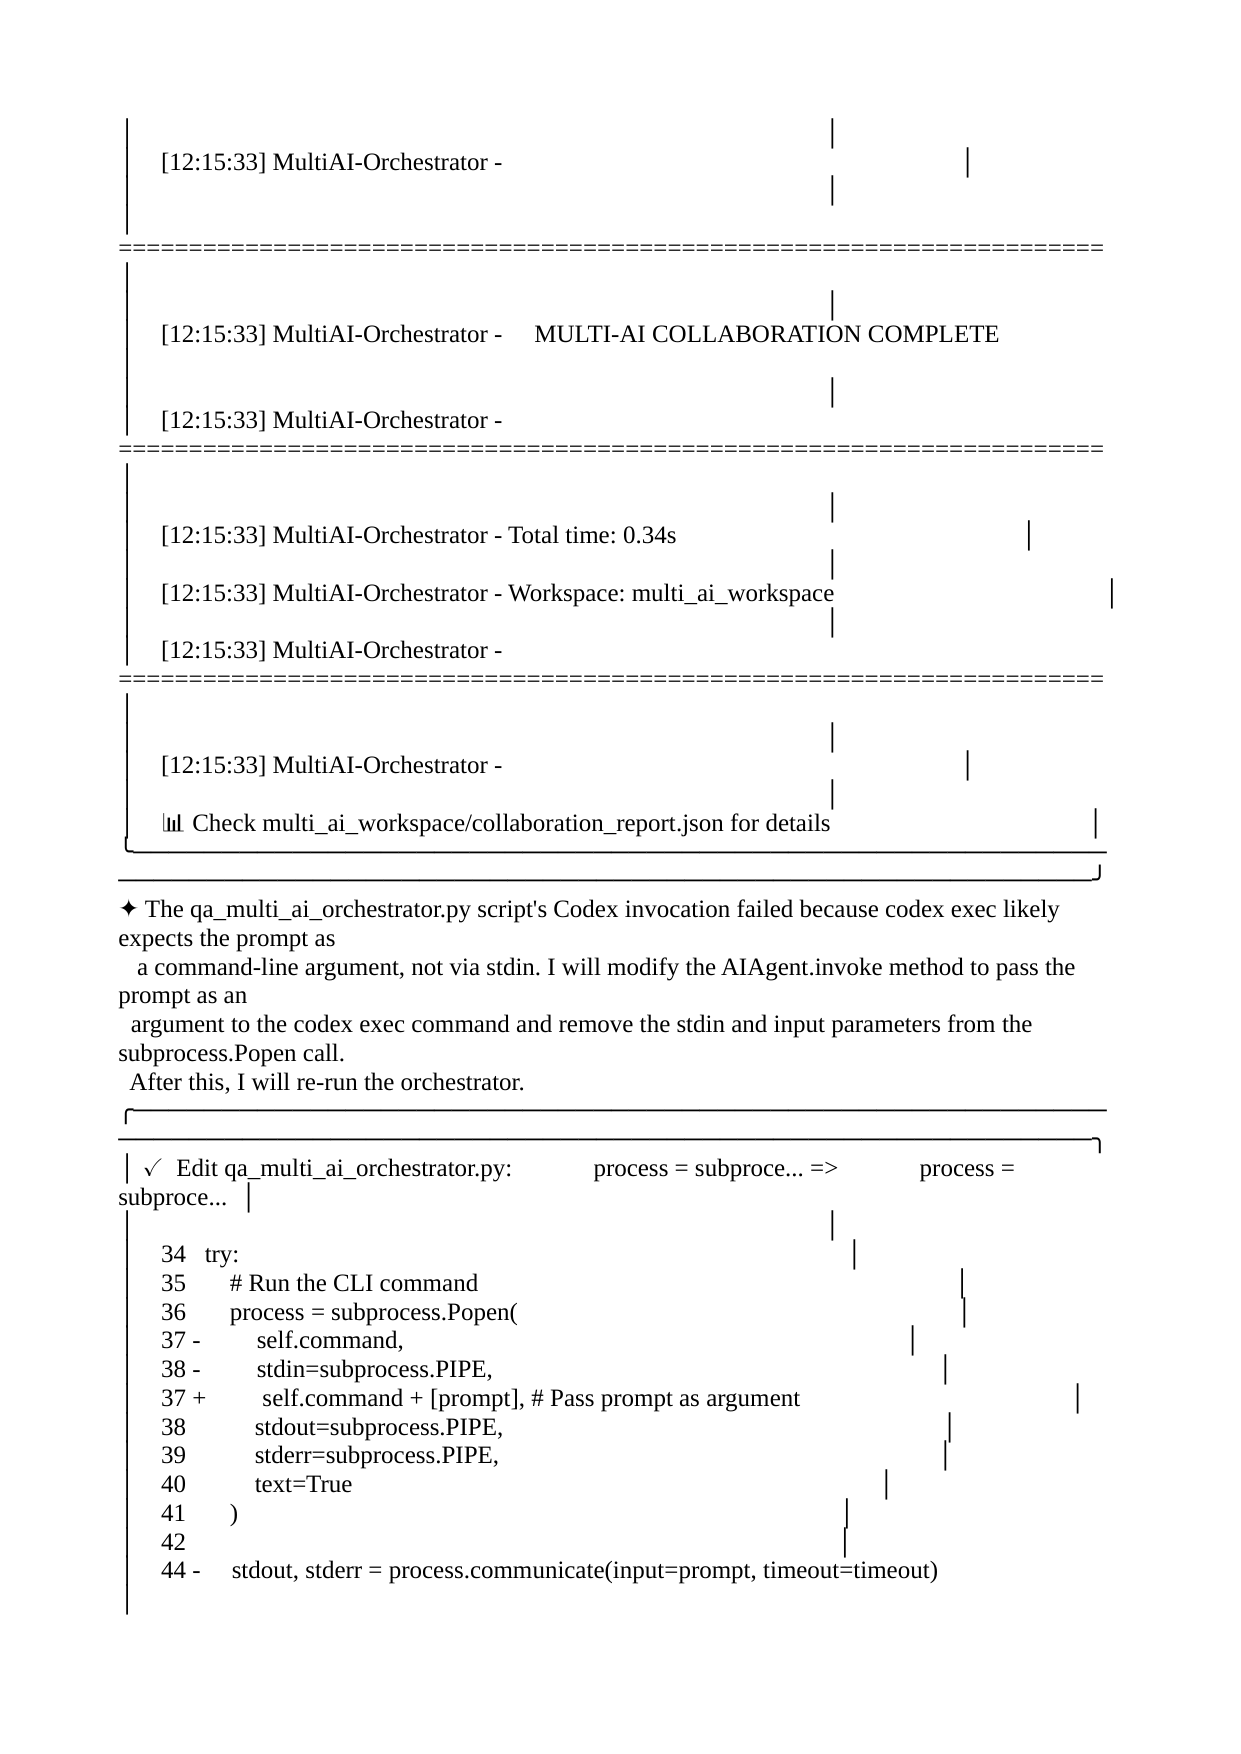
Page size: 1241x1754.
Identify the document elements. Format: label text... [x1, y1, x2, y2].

text │ │ [118, 1211, 126, 1239]
text │ │ [833, 607, 1122, 636]
text │ 40 text=True │ [887, 1469, 1122, 1498]
text │ 42 │ [118, 1527, 126, 1556]
text │ 38 stdout=subprocess.PIPE, │ [950, 1412, 1122, 1441]
text │ │ [118, 607, 126, 636]
text │ 34 try: │ [128, 1239, 853, 1268]
text │ │ [128, 118, 831, 147]
text │ 41 ) │ [128, 1498, 846, 1527]
text │ [12:15:33] MultiAI-Orchestrator - ✅ MULTI-AI COLLABORATION COMPLETE │ [128, 319, 1122, 377]
text │ │ [833, 779, 1122, 808]
text │ │ [833, 377, 1122, 406]
text │ │ [128, 291, 831, 319]
text │ 34 try: │ [118, 1239, 126, 1268]
text │ [12:15:33] MultiAI-Orchestrator - │ [968, 751, 1122, 779]
text │ 35 # Run the CLI command │ [128, 1268, 961, 1297]
text After this, I will re-run the orchestrator. [118, 1067, 1122, 1096]
text │ │ [128, 722, 831, 751]
text │ [12:15:33] MultiAI-Orchestrator - ====================================================================== │ [118, 406, 1122, 492]
text │ [12:15:33] MultiAI-Orchestrator - ====================================================================== │ [118, 636, 1122, 722]
text │ 37 + self.command + [prompt], # Pass prompt as argument │ [128, 1383, 1076, 1412]
text │ [12:15:33] MultiAI-Orchestrator - │ [128, 751, 966, 779]
text │ │ [128, 377, 831, 406]
text argument to the codex exec command and remove the stdin and input parameters from the subprocess.Popen call. [118, 1009, 1122, 1067]
text a command-line argument, not via stdin. I will modify the AIAgent.invoke method to pass the prompt as an [118, 952, 1122, 1009]
text │ [12:15:33] MultiAI-Orchestrator - Workspace: multi_ai_workspace │ [128, 578, 1111, 607]
text │ 41 ) │ [118, 1498, 126, 1527]
text │ 36 process = subprocess.Popen( │ [128, 1297, 963, 1326]
text │ │ [833, 118, 1122, 147]
text │ │ [118, 377, 126, 406]
text ╭──────────────────────────────────────────────────────────────────────────────────────────────────────────────╮ [118, 1096, 1122, 1153]
text │ │ [118, 118, 126, 147]
text │ │ [118, 492, 126, 521]
text │ 37 - self.command, │ [913, 1326, 1122, 1354]
text │ 39 stderr=subprocess.PIPE, │ [946, 1441, 1122, 1469]
text │ │ [833, 291, 1122, 319]
text │ 40 text=True │ [128, 1469, 885, 1498]
text ╰──────────────────────────────────────────────────────────────────────────────────────────────────────────────╯ [118, 837, 1122, 894]
text │ [12:15:33] MultiAI-Orchestrator - │ [128, 147, 966, 176]
text │ │ [118, 722, 126, 751]
text │ 38 - stdin=subprocess.PIPE, │ [946, 1354, 1122, 1383]
text │ │ [118, 779, 126, 808]
text │ │ [118, 549, 126, 578]
text │ 41 ) │ [848, 1498, 1122, 1527]
text │ 34 try: │ [855, 1239, 1122, 1268]
text ✦ The qa_multi_ai_orchestrator.py script's Codex invocation failed because codex exec likely expects the prompt as [118, 894, 1122, 952]
text │ │ [833, 549, 1122, 578]
text │ │ [128, 1211, 831, 1239]
text │ │ [833, 176, 1122, 204]
text │ 35 # Run the CLI command │ [963, 1268, 1122, 1297]
text │ │ [833, 1211, 1122, 1239]
text │ │ [833, 492, 1122, 521]
text │ 42 │ [128, 1527, 844, 1556]
text │ [12:15:33] MultiAI-Orchestrator - │ [968, 147, 1122, 176]
text │ 39 stderr=subprocess.PIPE, │ [128, 1441, 944, 1469]
text │ │ [128, 492, 831, 521]
text │ 36 process = subprocess.Popen( │ [965, 1297, 1122, 1326]
text │ 38 - stdin=subprocess.PIPE, │ [128, 1354, 944, 1383]
text │ 37 + self.command + [prompt], # Pass prompt as argument │ [1078, 1383, 1122, 1412]
text │ ====================================================================== │ [118, 204, 1122, 291]
text │ 📊 Check multi_ai_workspace/collaboration_report.json for details │ [128, 808, 1094, 837]
text │ │ [128, 176, 831, 204]
text │ │ [118, 291, 126, 319]
text │ [12:15:33] MultiAI-Orchestrator - Total time: 0.34s │ [128, 521, 1028, 549]
text │ 44 - stdout, stderr = process.communicate(input=prompt, timeout=timeout) │ [128, 1556, 1122, 1613]
text │ 37 - self.command, │ [128, 1326, 911, 1354]
text │ 38 stdout=subprocess.PIPE, │ [128, 1412, 948, 1441]
text │ │ [118, 176, 126, 204]
text │ 42 │ [846, 1527, 1122, 1556]
text │ │ [833, 722, 1122, 751]
text │ │ [128, 549, 831, 578]
text │ │ [128, 607, 831, 636]
text │ ✓ Edit qa_multi_ai_orchestrator.py: process = subproce... => process = subproce... │ [118, 1153, 1122, 1211]
text │ [12:15:33] MultiAI-Orchestrator - Total time: 0.34s │ [1030, 521, 1122, 549]
text │ │ [128, 779, 831, 808]
